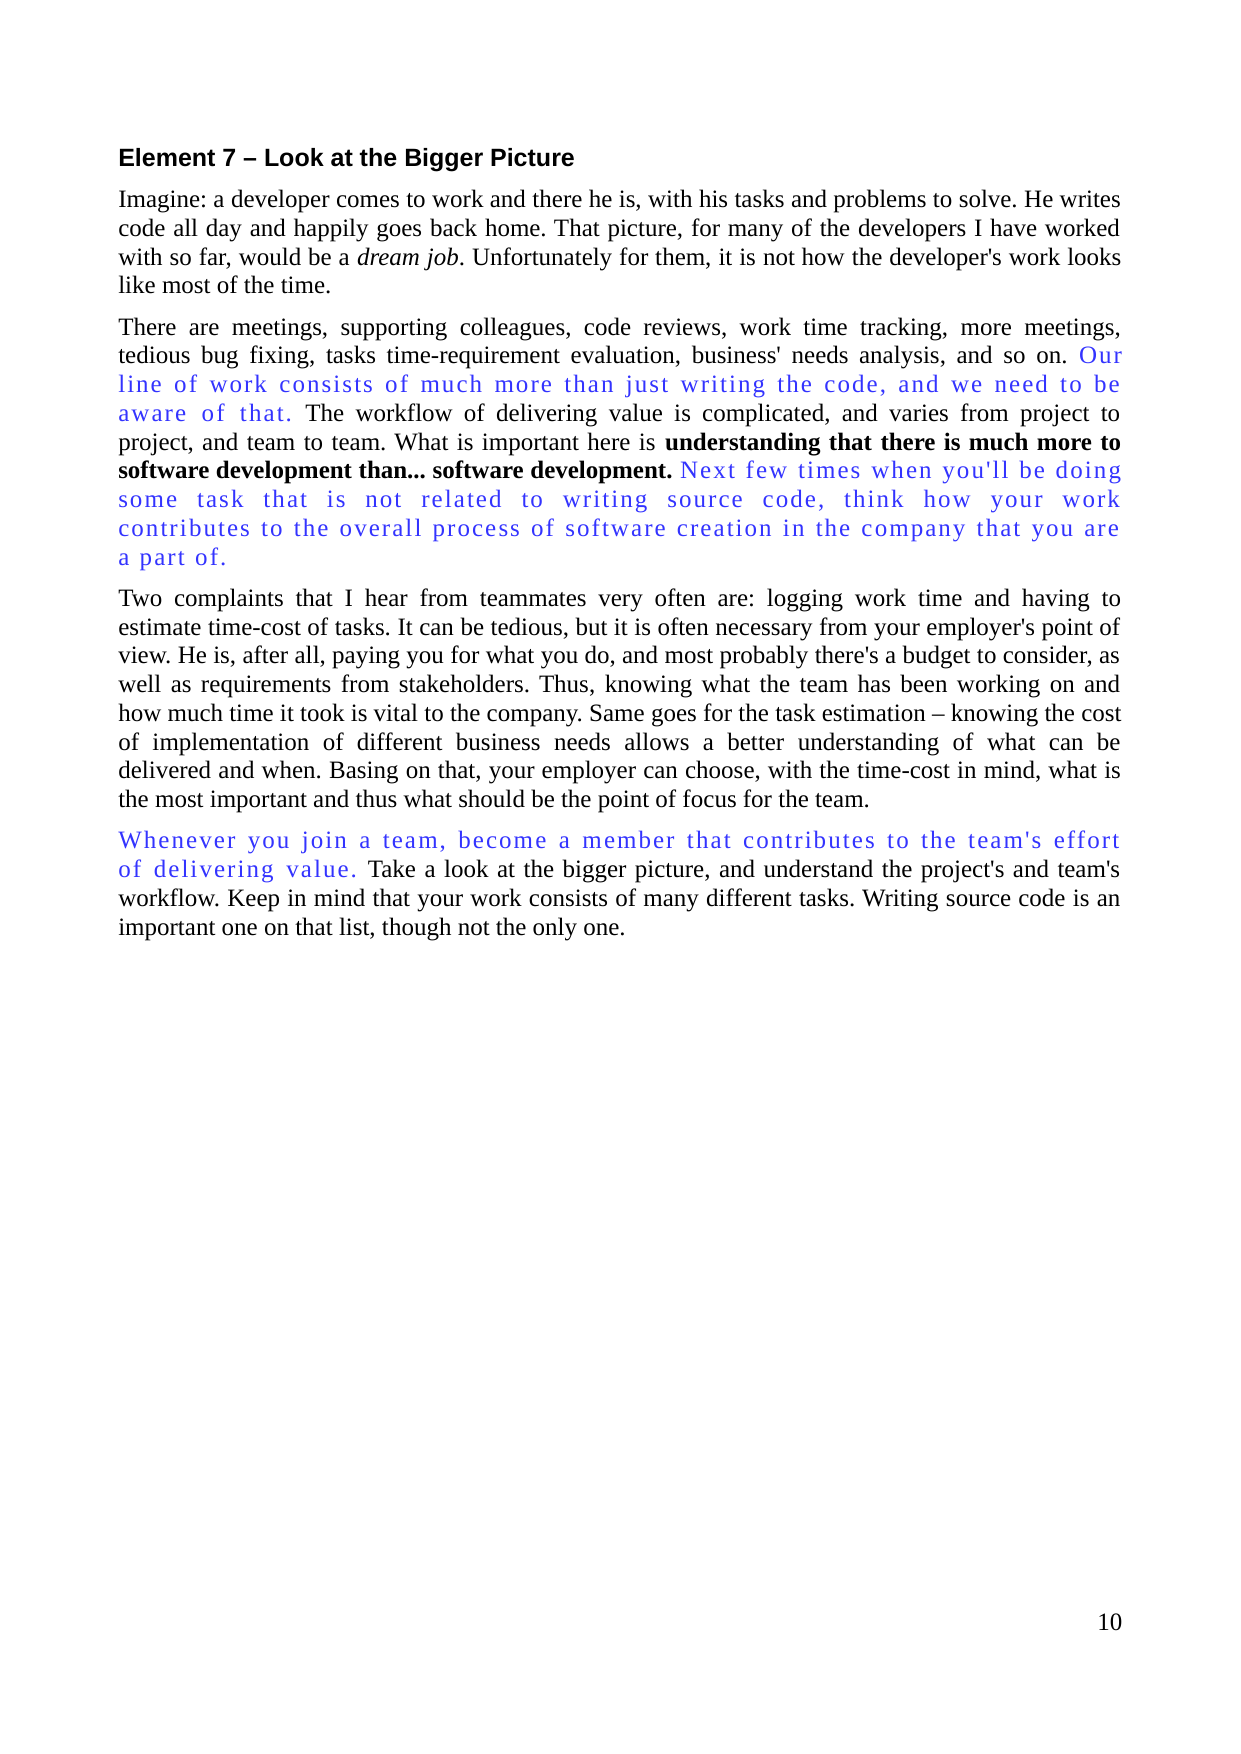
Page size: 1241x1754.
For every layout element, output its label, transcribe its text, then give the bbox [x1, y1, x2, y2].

text There are meetings, supporting colleagues, code reviews, work time tracking, more meetings, tedious bug fixing, tasks time-requirement evaluation, business' needs analysis, and so on. Our line of work consists of much more than just writing the code, and we need to be aware of that. The workflow of delivering value is complicated, and varies from project to project, and team to team. What is important here is understanding that there is much more to software development than... software development. Next few times when you'll be doing some task that is not related to writing source code, think how your work contributes to the overall process of software creation in the company that you are a part of. [118, 312, 1122, 369]
text Imagine: a developer comes to work and there he is, with his tasks and problems to solve. He writes code all day and happily goes back home. That picture, for many of the developers I have worked with so far, would be a dream job. Unfortunately for them, it is not how the developer's work looks like most of the time. [118, 184, 1122, 299]
text Two complaints that I hear from teammates very often are: logging work time and having to estimate time-cost of tasks. It can be tedious, but it is often necessary from your employer's point of view. He is, after all, paying you for what you do, and most probably there's a budget to consider, as well as requirements from stakeholders. Thus, knowing what the team has been working on and how much time it took is vital to the company. Same goes for the task estimation – knowing the cost of implementation of different business needs allows a better understanding of what can be delivered and when. Basing on that, your employer can choose, with the time-cost in mind, what is the most important and thus what should be the point of focus for the team. [118, 583, 1122, 813]
text There are meetings, supporting colleagues, code reviews, work time tracking, more meetings, tedious bug fixing, tasks time-requirement evaluation, business' needs analysis, and so on. Our line of work consists of much more than just writing the code, and we need to be aware of that. The workflow of delivering value is complicated, and varies from project to project, and team to team. What is important here is understanding that there is much more to software development than... software development. Next few times when you'll be doing some task that is not related to writing source code, think how your work contributes to the overall process of software creation in the company that you are a part of. [226, 542, 1122, 571]
text There are meetings, supporting colleagues, code reviews, work time tracking, more meetings, tedious bug fixing, tasks time-requirement evaluation, business' needs analysis, and so on. Our line of work consists of much more than just writing the code, and we need to be aware of that. The workflow of delivering value is complicated, and varies from project to project, and team to team. What is important here is understanding that there is much more to software development than... software development. Next few times when you'll be doing some task that is not related to writing source code, think how your work contributes to the overall process of software creation in the company that you are a part of. [118, 398, 1122, 484]
subtitle Element 7 – Look at the Bigger Picture [118, 143, 1122, 172]
text Whenever you join a team, become a member that contributes to the team's effort of delivering value. Take a look at the bigger picture, and understand the project's and team's workflow. Keep in mind that your work consists of many different tasks. Writing source code is an important one on that list, though not the only one. [118, 854, 1122, 941]
